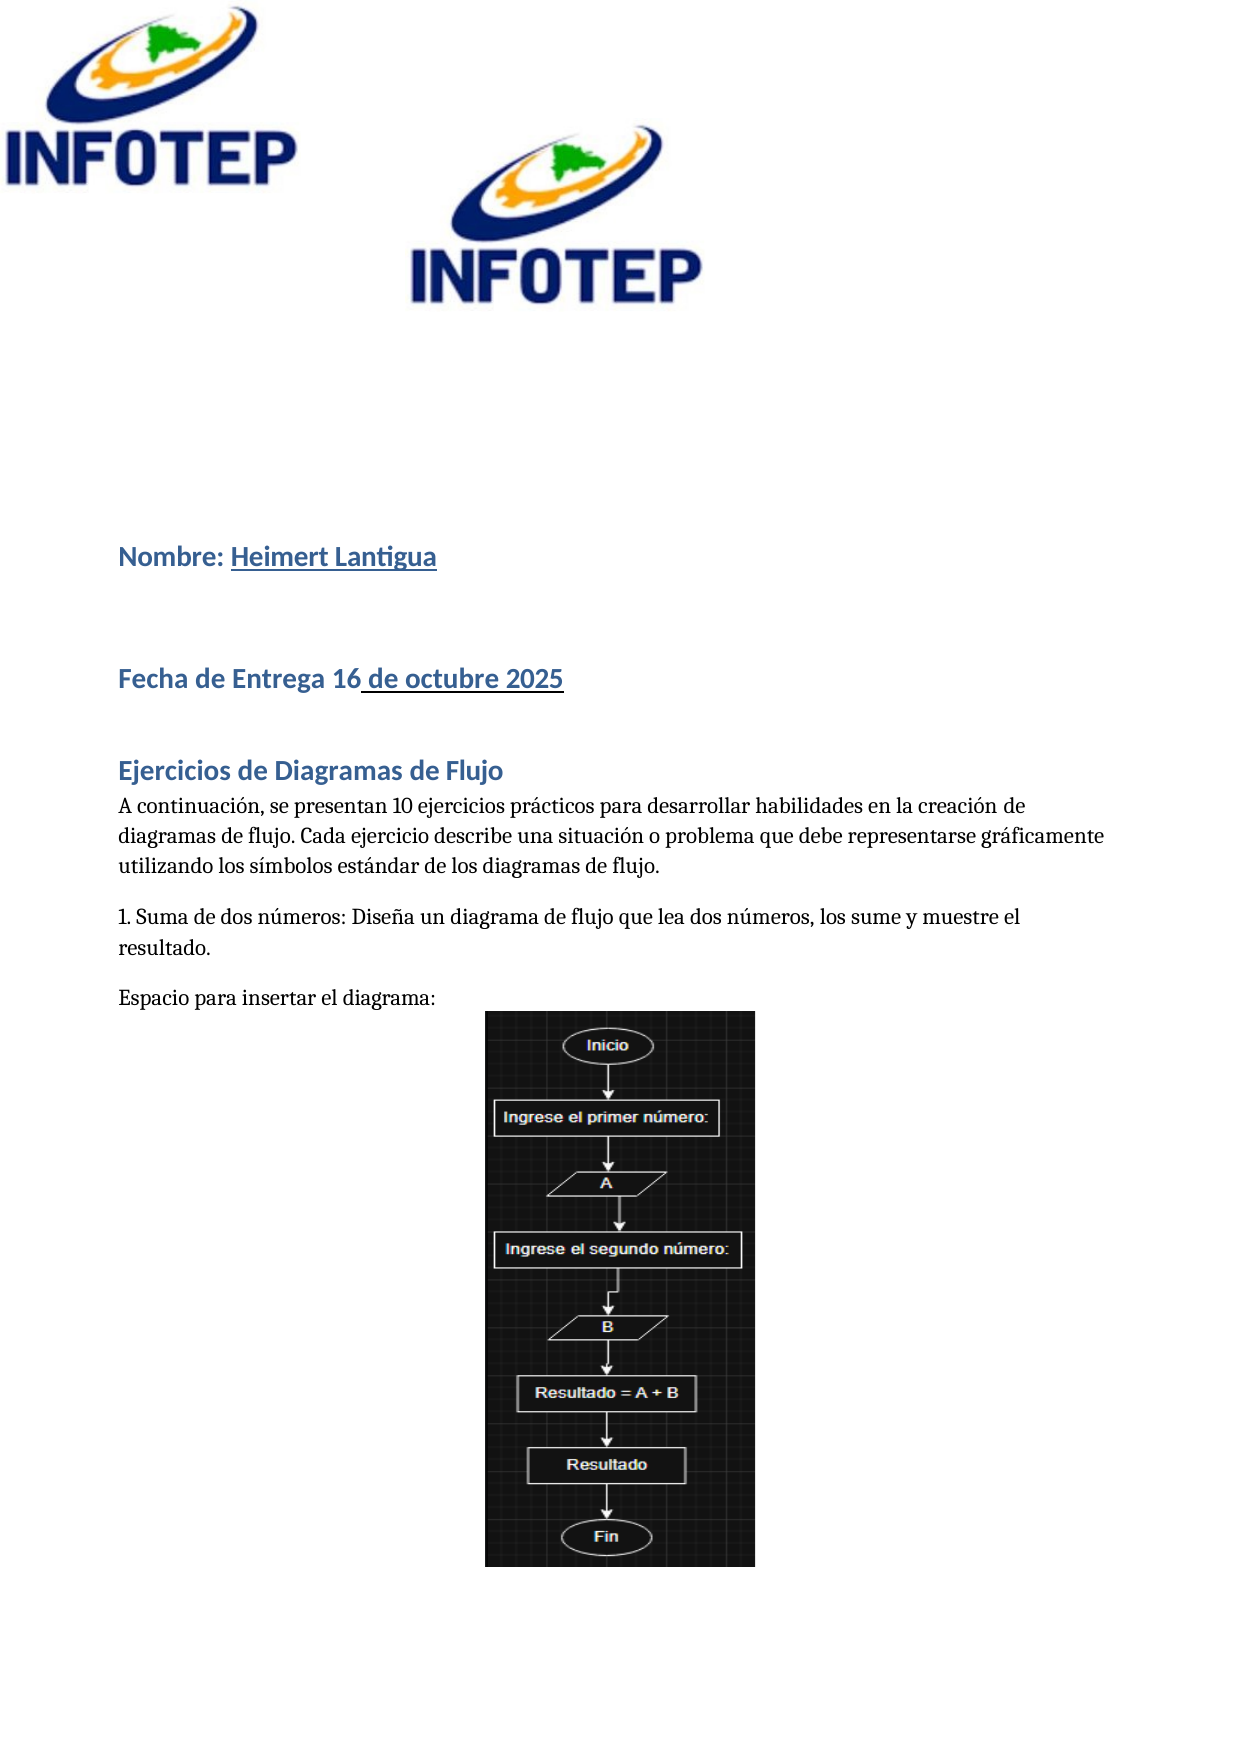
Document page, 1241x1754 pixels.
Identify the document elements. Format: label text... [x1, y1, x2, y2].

picture [405, 118, 706, 312]
text Espacio para insertar el diagrama: [118, 985, 1122, 1012]
picture [485, 1011, 755, 1567]
text A continuación, se presentan 10 ejercicios prácticos para desarrollar habilidades en la creación de diagramas de flujo. Cada ejercicio describe una situación o problema que debe representarse gráficamente utilizando los símbolos estándar de los diagramas de flujo. [118, 793, 1122, 879]
picture [0, 0, 301, 194]
list 1. Suma de dos números: Diseña un diagrama de flujo que lea dos números, los sume y muestre el resultado. [118, 904, 1101, 961]
text Fecha de Entrega 16 de octubre 2025 [118, 661, 1122, 696]
text Ejercicios de Diagramas de Flujo [118, 752, 1122, 787]
text Nombre: Heimert Lantigua [118, 538, 1122, 574]
